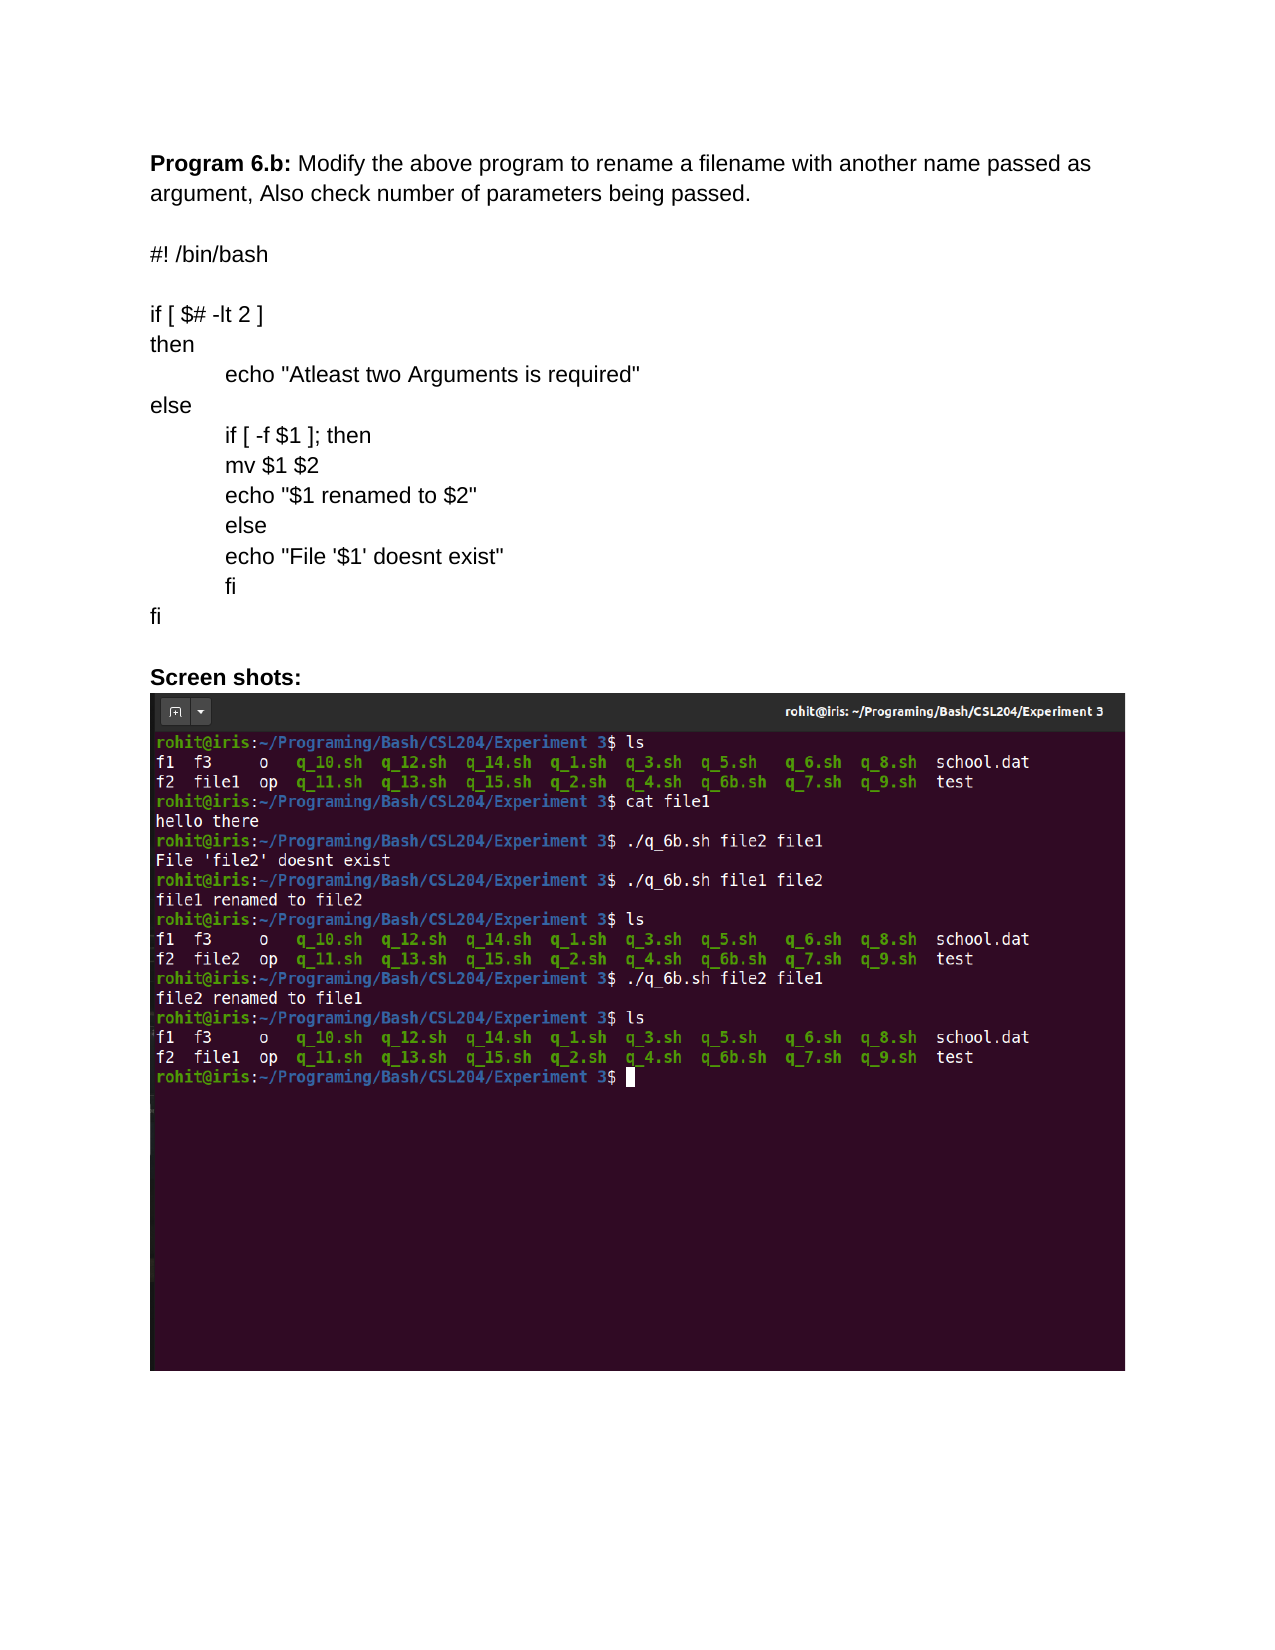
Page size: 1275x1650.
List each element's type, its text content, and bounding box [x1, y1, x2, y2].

text else [150, 512, 1125, 539]
text echo "Atleast two Arguments is required" [150, 361, 1125, 388]
text #! /bin/bash [150, 241, 1125, 267]
text fi [150, 603, 1125, 629]
picture [150, 693, 1125, 1371]
text mv $1 $2 [150, 452, 1125, 478]
text echo "File '$1' doesnt exist" [150, 543, 1125, 569]
text then [150, 331, 1125, 358]
text if [ $# -lt 2 ] [150, 301, 1125, 327]
text Screen shots: [150, 663, 1125, 693]
text fi [150, 573, 1125, 599]
text echo "$1 renamed to $2" [150, 482, 1125, 509]
text if [ -f $1 ]; then [150, 422, 1125, 448]
text else [150, 392, 1125, 418]
text Program 6.b: Modify the above program to rename a filename with another name passed as argument, Also check number of parameters being passed. [150, 150, 1125, 207]
